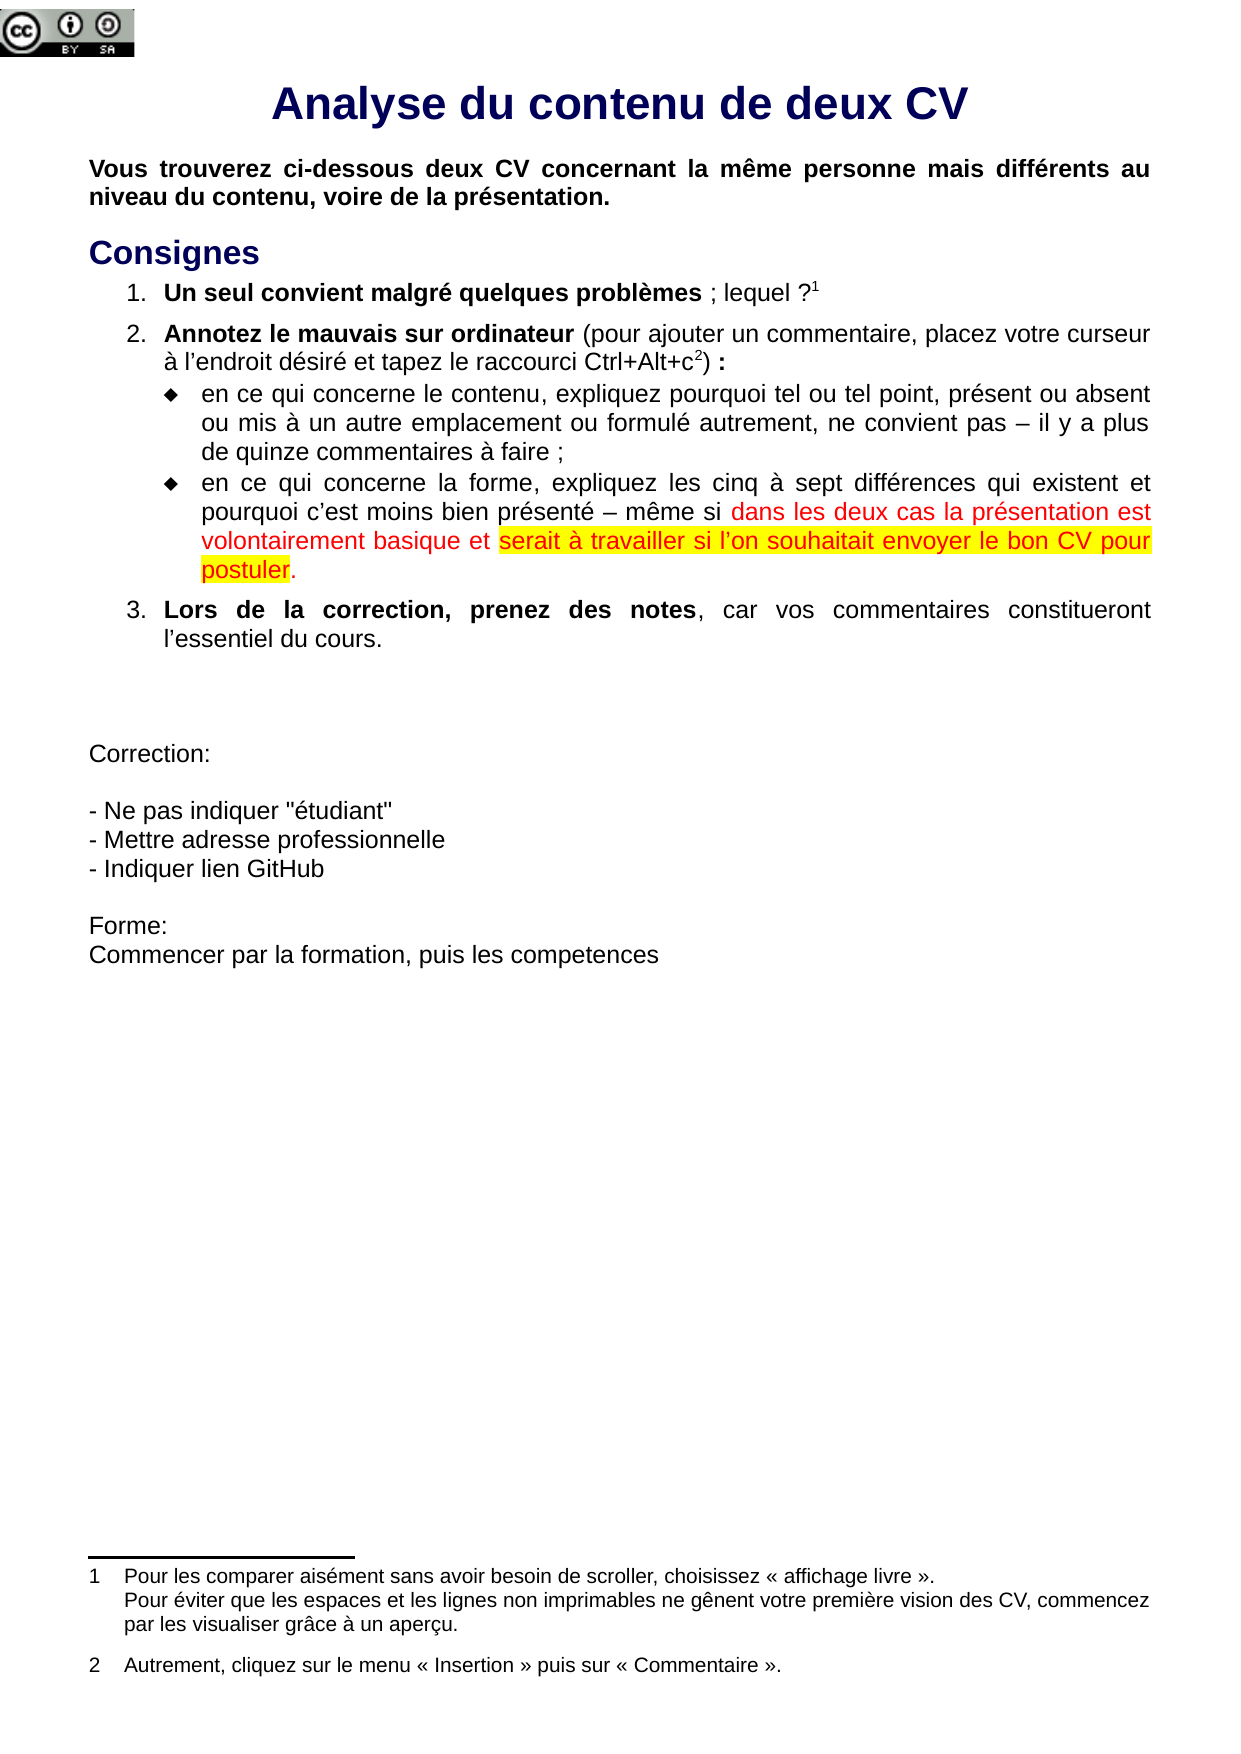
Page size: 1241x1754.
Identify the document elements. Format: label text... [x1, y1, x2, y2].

text Vous trouverez ci-dessous deux CV concernant la même personne mais différents au niveau du contenu, voire de la présentation. [88, 154, 1152, 211]
list Autrement, cliquez sur le menu « Insertion » puis sur « Commentaire ». [88, 1653, 1152, 1677]
title ­Analyse du contenu de deux CV [88, 77, 1152, 129]
list Annotez le mauvais sur ordinateur (pour ajouter un commentaire, placez votre curseur à l’endroit désiré et tapez le raccourci Ctrl+Alt+c) : [126, 318, 1152, 376]
text Forme: [88, 911, 1152, 940]
list en ce qui concerne le contenu, expliquez pourquoi tel ou tel point, présent ou absent ou mis à un autre emplacement ou formulé autrement, ne convient pas – il y a plus de quinze commentaires à faire ; [163, 379, 1152, 465]
text - Mettre adresse professionnelle [88, 825, 1152, 854]
text Correction: [88, 739, 1152, 768]
list Pour les comparer aisément sans avoir besoin de scroller, choisissez « affichage livre ». Pour éviter que les espaces et les lignes non imprimables ne gênent votre première vision des CV, commencez par les visualiser grâce à un aperçu. [88, 1564, 1152, 1636]
text - Indiquer lien GitHub [88, 854, 1152, 883]
text Commencer par la formation, puis les competences [88, 940, 1152, 969]
list Lors de la correction, prenez des notes, car vos commentaires constitueront l’essentiel du cours. [126, 595, 1152, 653]
list Un seul convient malgré quelques problèmes ; lequel ? [126, 278, 1152, 307]
subtitle Consignes [88, 233, 1152, 272]
text - Ne pas indiquer "étudiant" [88, 796, 1152, 825]
picture [0, 9, 135, 57]
list en ce qui concerne la forme, expliquez les cinq à sept différences qui existent et pourquoi c’est moins bien présenté – même si dans les deux cas la présentation est volontairement basique et serait à travailler si l’on souhaitait envoyer le bon CV pour postuler. [163, 468, 1152, 583]
